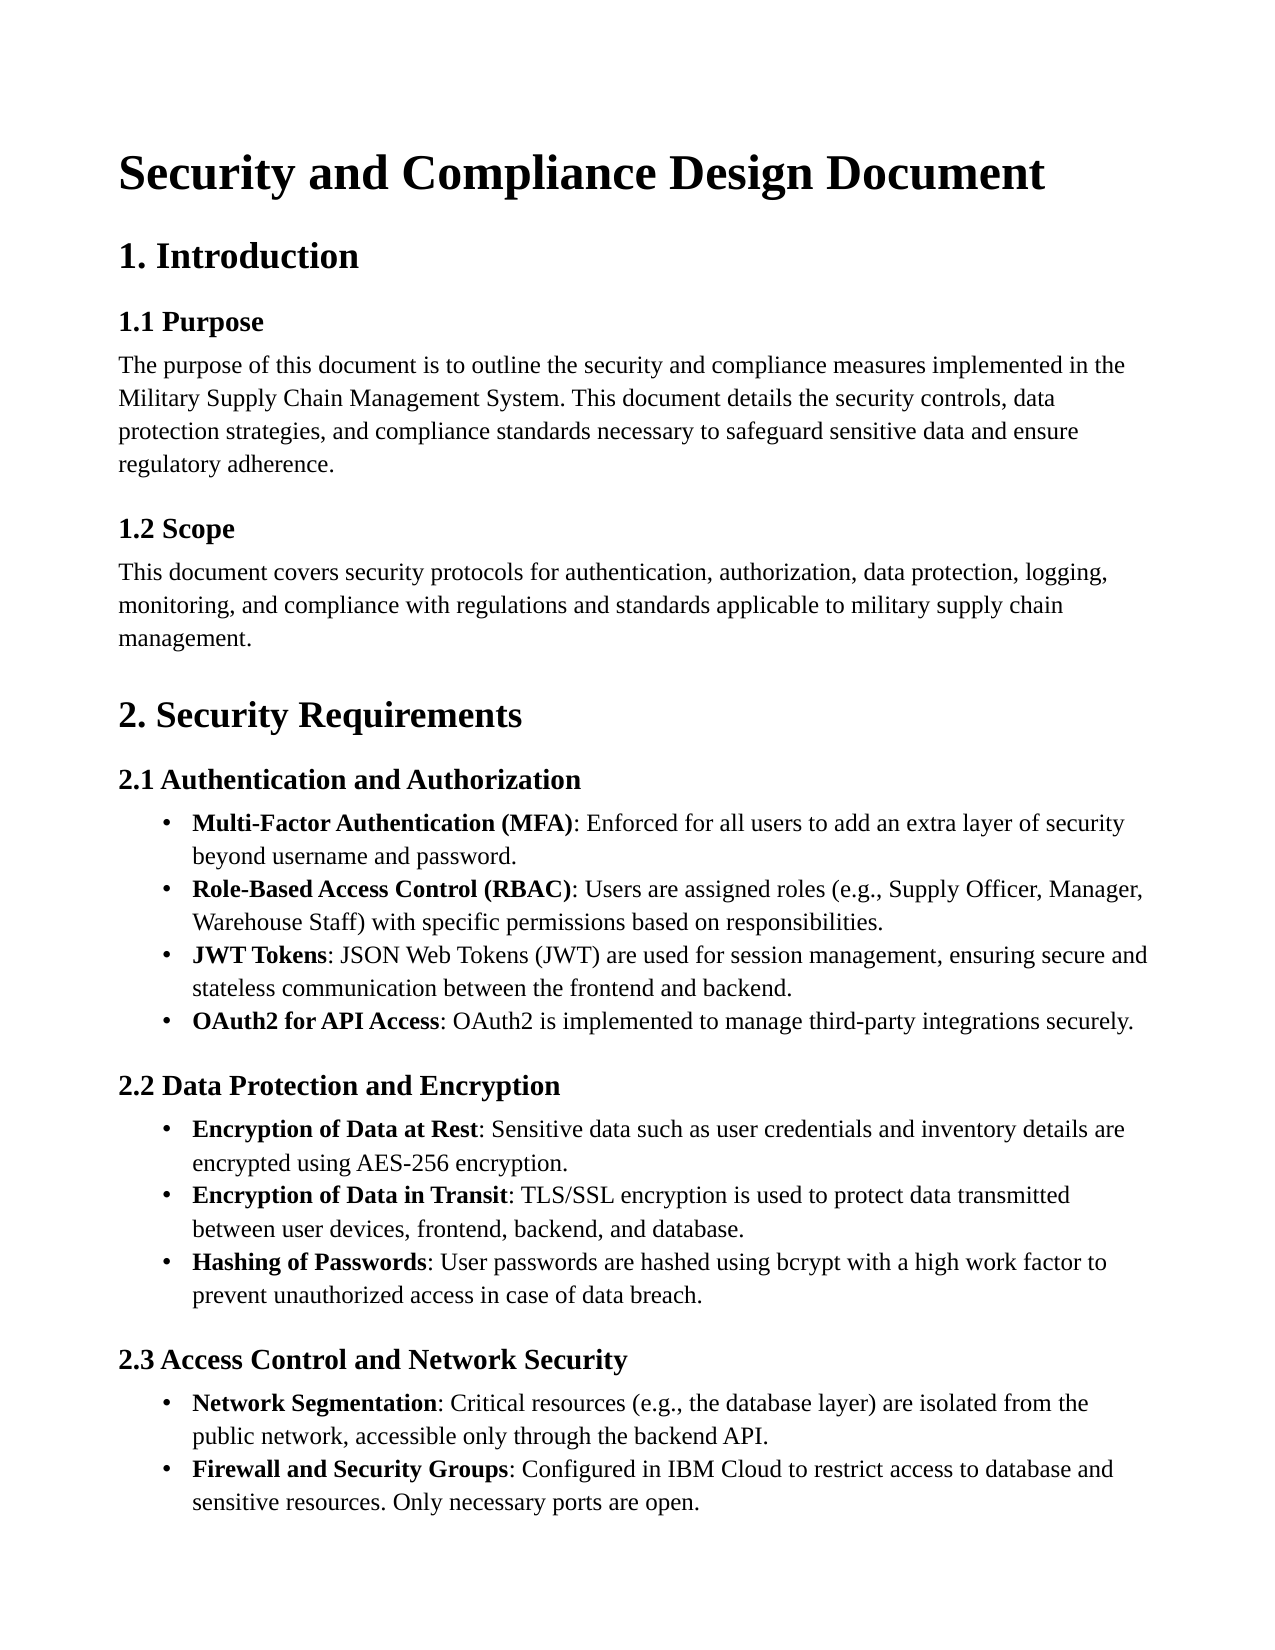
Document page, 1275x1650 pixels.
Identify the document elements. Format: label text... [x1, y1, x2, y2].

list Encryption of Data in Transit: TLS/SSL encryption is used to protect data transmitted between user devices, frontend, backend, and database. [162, 1181, 1157, 1242]
subtitle 2.2 Data Protection and Encryption [118, 1068, 1157, 1102]
list Firewall and Security Groups: Configured in IBM Cloud to restrict access to database and sensitive resources. Only necessary ports are open. [162, 1454, 1157, 1516]
list Multi-Factor Authentication (MFA): Enforced for all users to add an extra layer of security beyond username and password. [162, 808, 1157, 870]
subtitle 2.3 Access Control and Network Security [118, 1342, 1157, 1375]
subtitle 2.1 Authentication and Authorization [118, 762, 1157, 796]
text This document covers security protocols for authentication, authorization, data protection, logging, monitoring, and compliance with regulations and standards applicable to military supply chain management. [118, 557, 1157, 652]
subtitle Security and Compliance Design Document [118, 143, 1157, 201]
text The purpose of this document is to outline the security and compliance measures implemented in the Military Supply Chain Management System. This document details the security controls, data protection strategies, and compliance standards necessary to safeguard sensitive data and ensure regulatory adherence. [118, 350, 1157, 478]
subtitle 1.1 Purpose [118, 304, 1157, 338]
list Hashing of Passwords: User passwords are hashed using bcrypt with a high work factor to prevent unauthorized access in case of data breach. [162, 1247, 1157, 1308]
list OAuth2 for API Access: OAuth2 is implemented to manage third-party integrations securely. [162, 1006, 1157, 1035]
list Encryption of Data at Rest: Sensitive data such as user credentials and inventory details are encrypted using AES-256 encryption. [162, 1114, 1157, 1176]
subtitle 2. Security Requirements [118, 692, 1157, 735]
list Network Segmentation: Critical resources (e.g., the database layer) are isolated from the public network, accessible only through the backend API. [162, 1388, 1157, 1450]
subtitle 1. Introduction [118, 234, 1157, 277]
list Role-Based Access Control (RBAC): Users are assigned roles (e.g., Supply Officer, Manager, Warehouse Staff) with specific permissions based on responsibilities. [162, 874, 1157, 936]
subtitle 1.2 Scope [118, 511, 1157, 545]
list JWT Tokens: JSON Web Tokens (JWT) are used for session management, ensuring secure and stateless communication between the frontend and backend. [162, 940, 1157, 1002]
